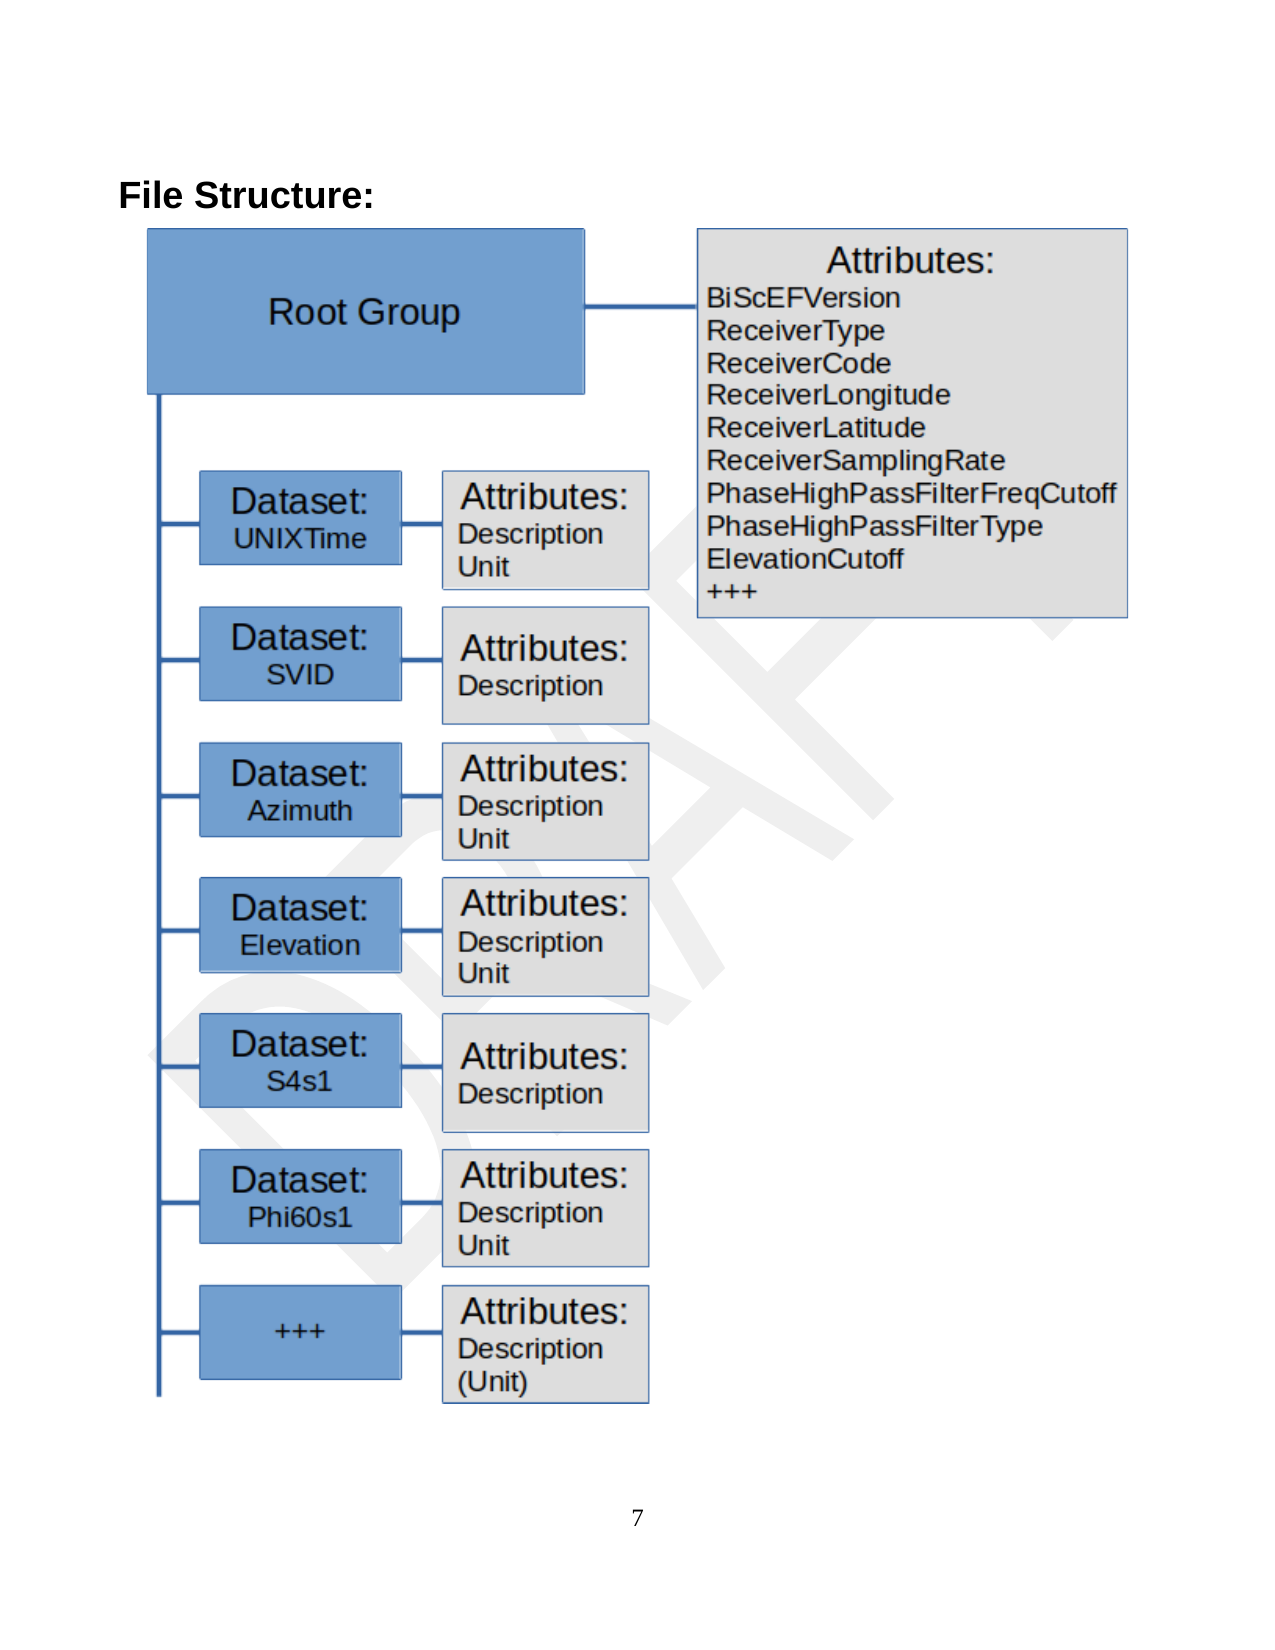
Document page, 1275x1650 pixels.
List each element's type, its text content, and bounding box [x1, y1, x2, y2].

picture [146, 228, 1129, 1404]
subtitle File Structure: [118, 173, 1157, 216]
